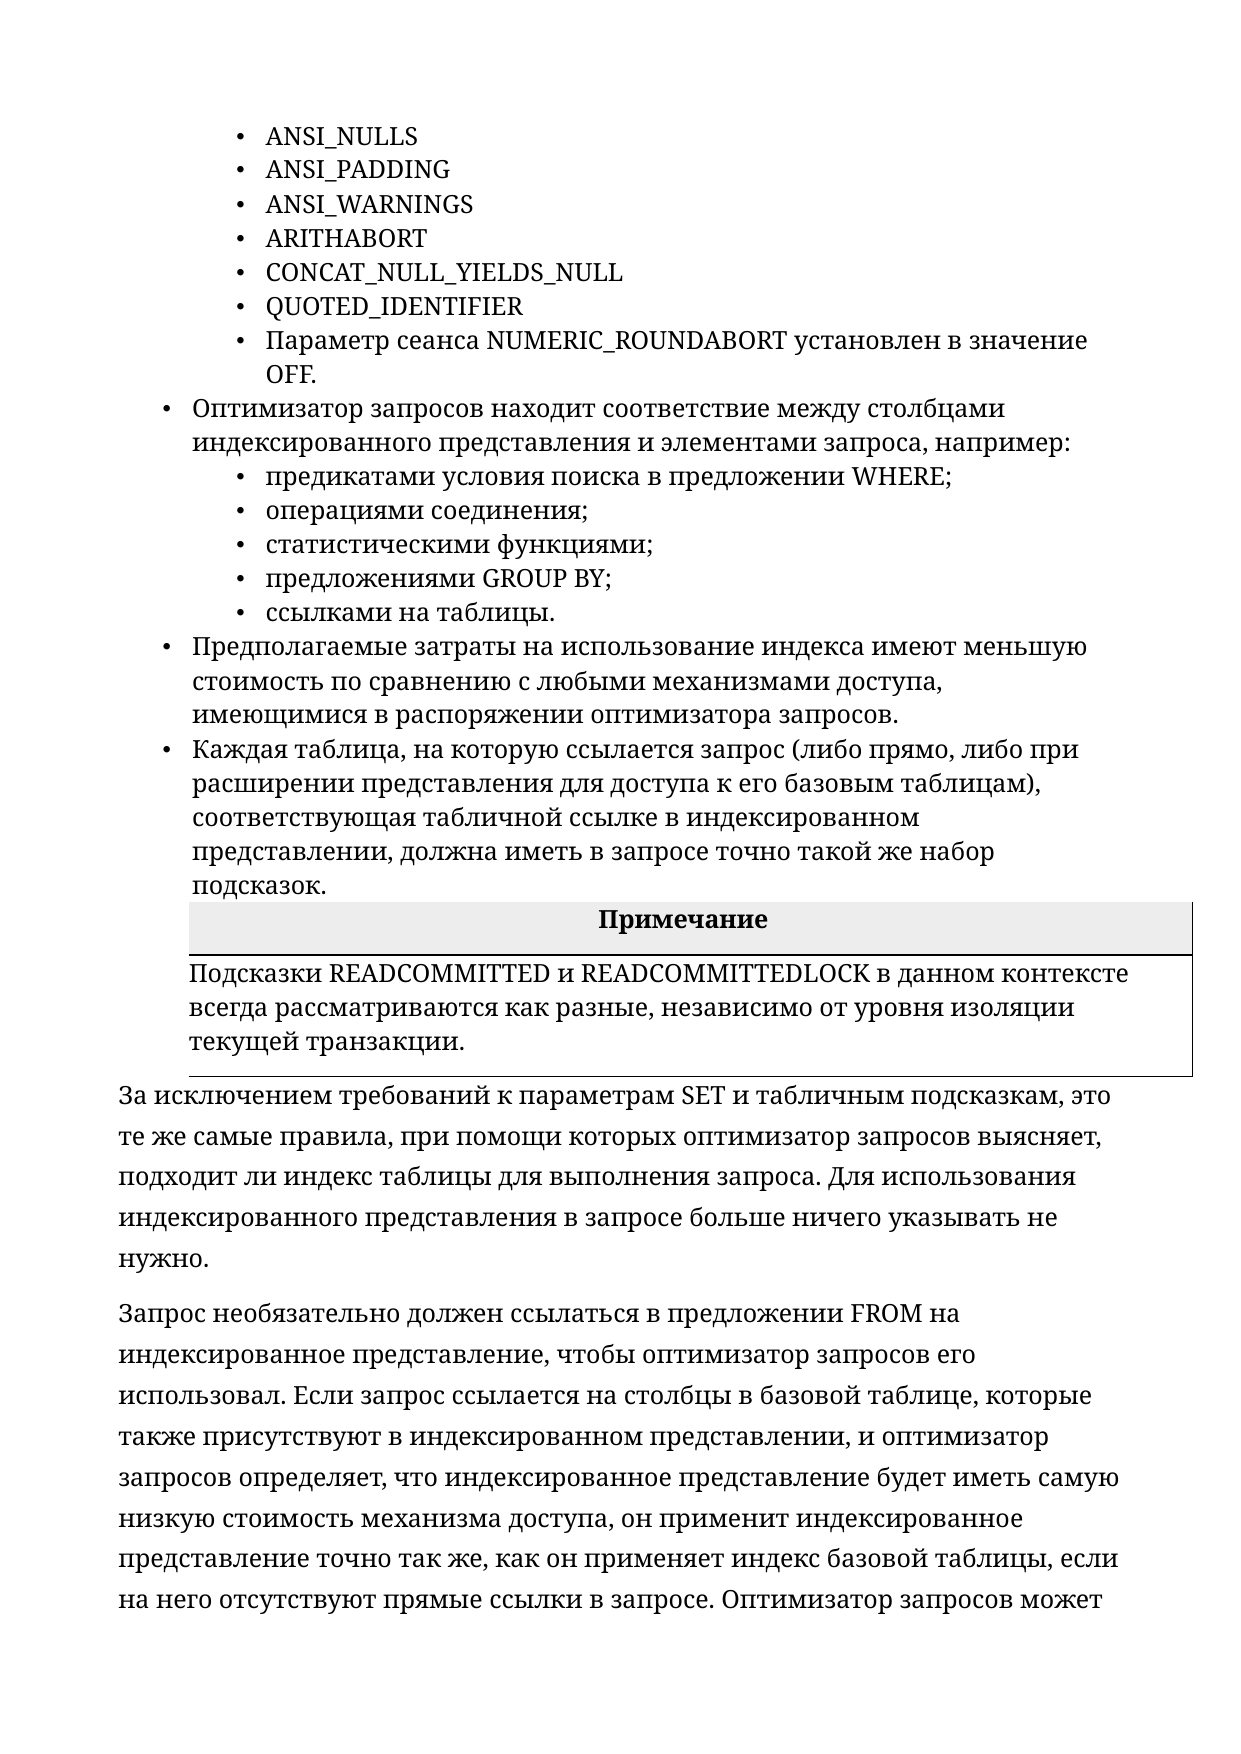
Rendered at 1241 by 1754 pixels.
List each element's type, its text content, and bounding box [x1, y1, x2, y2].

list QUOTED_IDENTIFIER [236, 288, 1122, 322]
table_header Примечание [189, 902, 1192, 954]
text Запрос необязательно должен ссылаться в предложении FROM на индексированное представление, чтобы оптимизатор запросов его использовал. Если запрос ссылается на столбцы в базовой таблице, которые также присутствуют в индексированном представлении, и оптимизатор запросов определяет, что индексированное представление будет иметь самую низкую стоимость механизма доступа, он применит индексированное представление точно так же, как он применяет индекс базовой таблицы, если на него отсутствуют прямые ссылки в запросе. Оптимизатор запросов может [118, 1296, 1122, 1616]
text За исключением требований к параметрам SET и табличным подсказкам, это те же самые правила, при помощи которых оптимизатор запросов выясняет, подходит ли индекс таблицы для выполнения запроса. Для использования индексированного представления в запросе больше ничего указывать не нужно. [118, 1077, 1122, 1275]
list CONCAT_NULL_YIELDS_NULL [236, 254, 1122, 288]
list предложениями GROUP BY; [236, 561, 1122, 595]
list Предполагаемые затраты на использование индекса имеют меньшую стоимость по сравнению с любыми механизмами доступа, имеющимися в распоряжении оптимизатора запросов. [162, 629, 1122, 731]
list предикатами условия поиска в предложении WHERE; [236, 459, 1122, 493]
list ANSI_NULLS [236, 118, 1122, 152]
list Оптимизатор запросов находит соответствие между столбцами индексированного представления и элементами запроса, например: [162, 391, 1122, 459]
list Каждая таблица, на которую ссылается запрос (либо прямо, либо при расширении представления для доступа к его базовым таблицам), соответствующая табличной ссылке в индексированном представлении, должна иметь в запросе точно такой же набор подсказок. [162, 731, 1122, 902]
table_cell Подсказки READCOMMITTED и READCOMMITTEDLOCK в данном контексте всегда рассматриваются как разные, независимо от уровня изоляции текущей транзакции. [189, 956, 1192, 1076]
list операциями соединения; [236, 493, 1122, 527]
list ANSI_PADDING [236, 152, 1122, 186]
list ARITHABORT [236, 220, 1122, 254]
list ANSI_WARNINGS [236, 186, 1122, 220]
list ссылками на таблицы. [236, 595, 1122, 629]
list статистическими функциями; [236, 527, 1122, 561]
list Параметр сеанса NUMERIC_ROUNDABORT установлен в значение OFF. [236, 322, 1122, 391]
